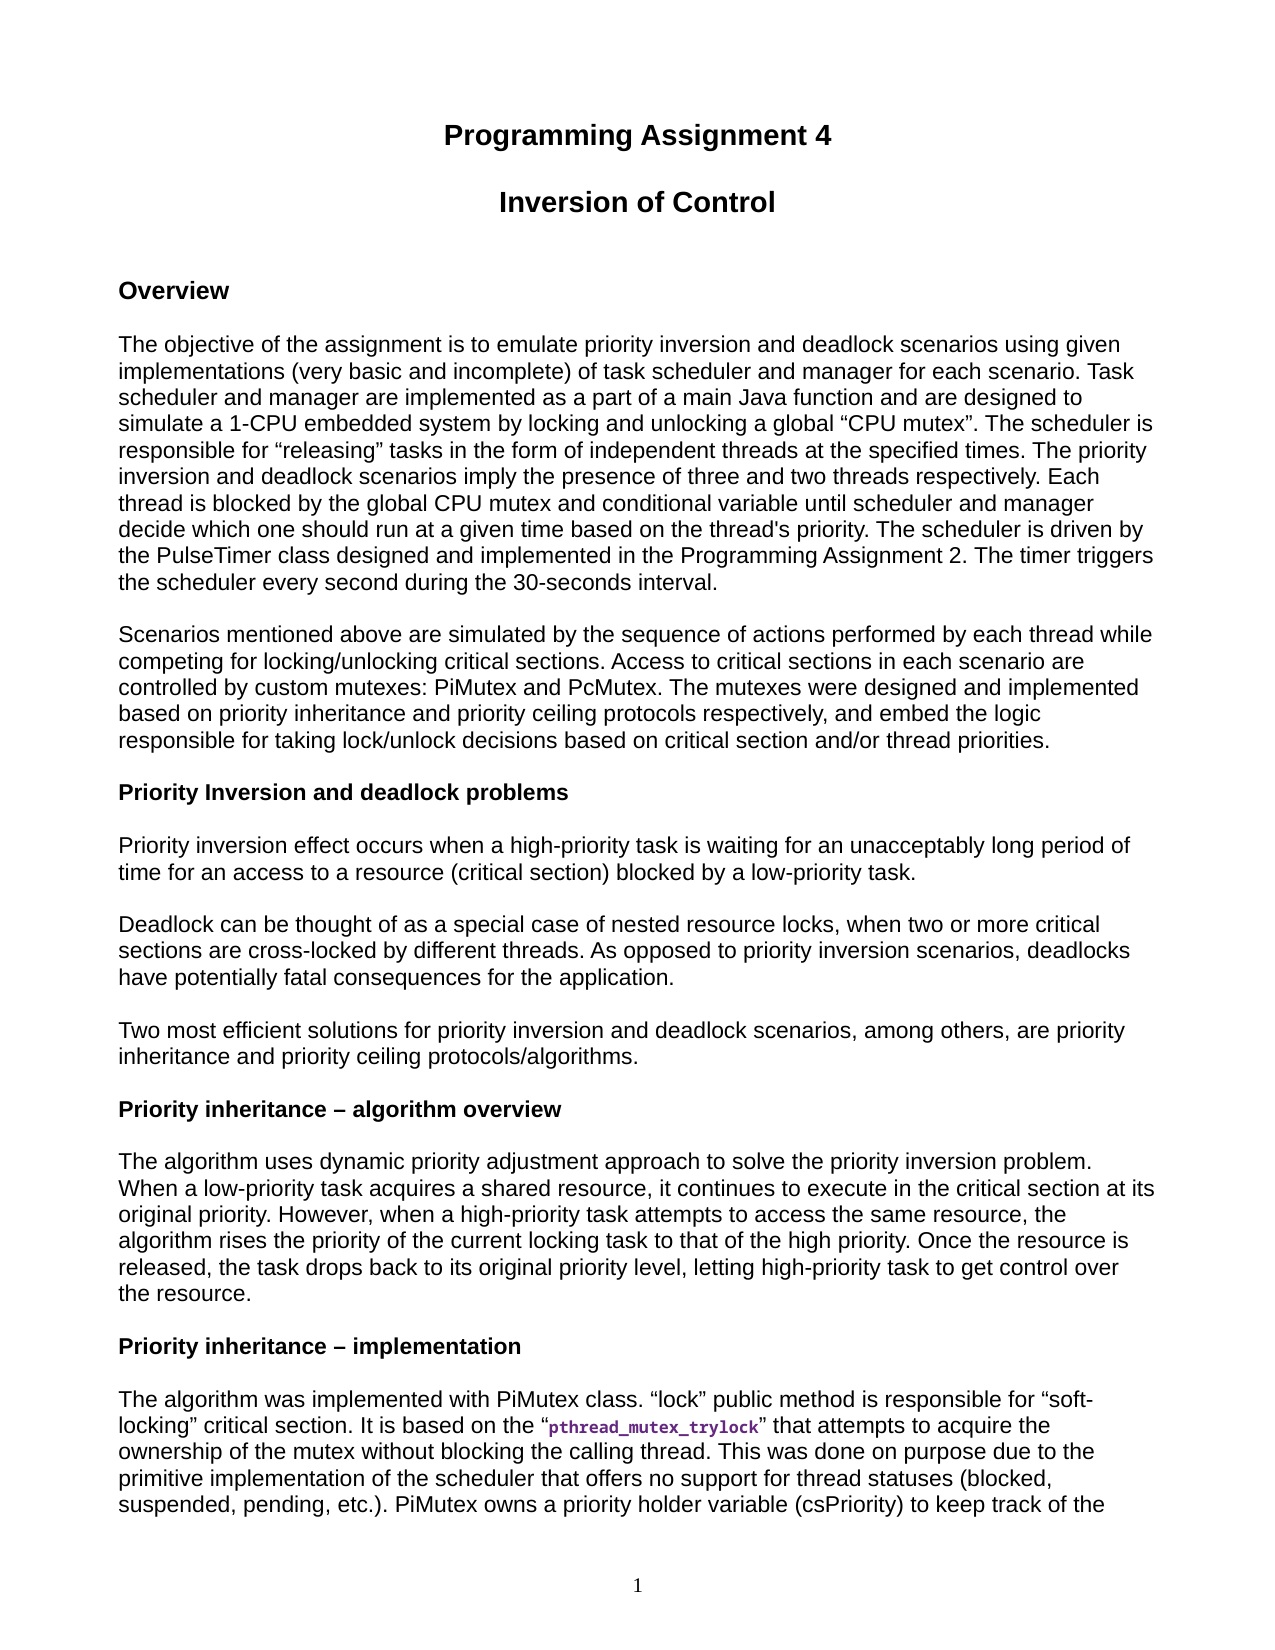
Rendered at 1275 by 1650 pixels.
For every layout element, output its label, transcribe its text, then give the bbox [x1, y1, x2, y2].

text Programming Assignment 4 [118, 118, 1157, 152]
text Priority inversion effect occurs when a high-priority task is waiting for an unacceptably long period of time for an access to a resource (critical section) blocked by a low-priority task. [118, 832, 1157, 885]
text Two most efficient solutions for priority inversion and deadlock scenarios, among others, are priority inheritance and priority ceiling protocols/algorithms. [118, 1017, 1157, 1069]
text Priority inheritance – implementation [118, 1333, 1157, 1359]
text The algorithm uses dynamic priority adjustment approach to solve the priority inversion problem. When a low-priority task acquires a shared resource, it continues to execute in the critical section at its original priority. However, when a high-priority task attempts to access the same resource, the algorithm rises the priority of the current locking task to that of the high priority. Once the resource is released, the task drops back to its original priority level, letting high-priority task to get control over the resource. [118, 1148, 1157, 1306]
text The algorithm was implemented with PiMutex class. “lock” public method is responsible for “soft-locking” critical section. It is based on the “pthread_mutex_trylock” that attempts to acquire the ownership of the mutex without blocking the calling thread. This was done on purpose due to the primitive implementation of the scheduler that offers no support for thread statuses (blocked, suspended, pending, etc.). PiMutex owns a priority holder variable (csPriority) to keep track of the [118, 1386, 1157, 1517]
text Deadlock can be thought of as a special case of nested resource locks, when two or more critical sections are cross-locked by different threads. As opposed to priority inversion scenarios, deadlocks have potentially fatal consequences for the application. [118, 911, 1157, 990]
text Priority inheritance – algorithm overview [118, 1096, 1157, 1122]
text Priority Inversion and deadlock problems [118, 779, 1157, 806]
text Scenarios mentioned above are simulated by the sequence of actions performed by each thread while competing for locking/unlocking critical sections. Access to critical sections in each scenario are controlled by custom mutexes: PiMutex and PcMutex. The mutexes were designed and implemented based on priority inheritance and priority ceiling protocols respectively, and embed the logic responsible for taking lock/unlock decisions based on critical section and/or thread priorities. [118, 621, 1157, 753]
text Inversion of Control [118, 185, 1157, 219]
text The objective of the assignment is to emulate priority inversion and deadlock scenarios using given implementations (very basic and incomplete) of task scheduler and manager for each scenario. Task scheduler and manager are implemented as a part of a main Java function and are designed to simulate a 1-CPU embedded system by locking and unlocking a global “CPU mutex”. The scheduler is responsible for “releasing” tasks in the form of independent threads at the specified times. The priority inversion and deadlock scenarios imply the presence of three and two threads respectively. Each thread is blocked by the global CPU mutex and conditional variable until scheduler and manager decide which one should run at a given time based on the thread's priority. The scheduler is driven by the PulseTimer class designed and implemented in the Programming Assignment 2. The timer triggers the scheduler every second during the 30-seconds interval. [118, 331, 1157, 595]
text Overview [118, 276, 1157, 305]
